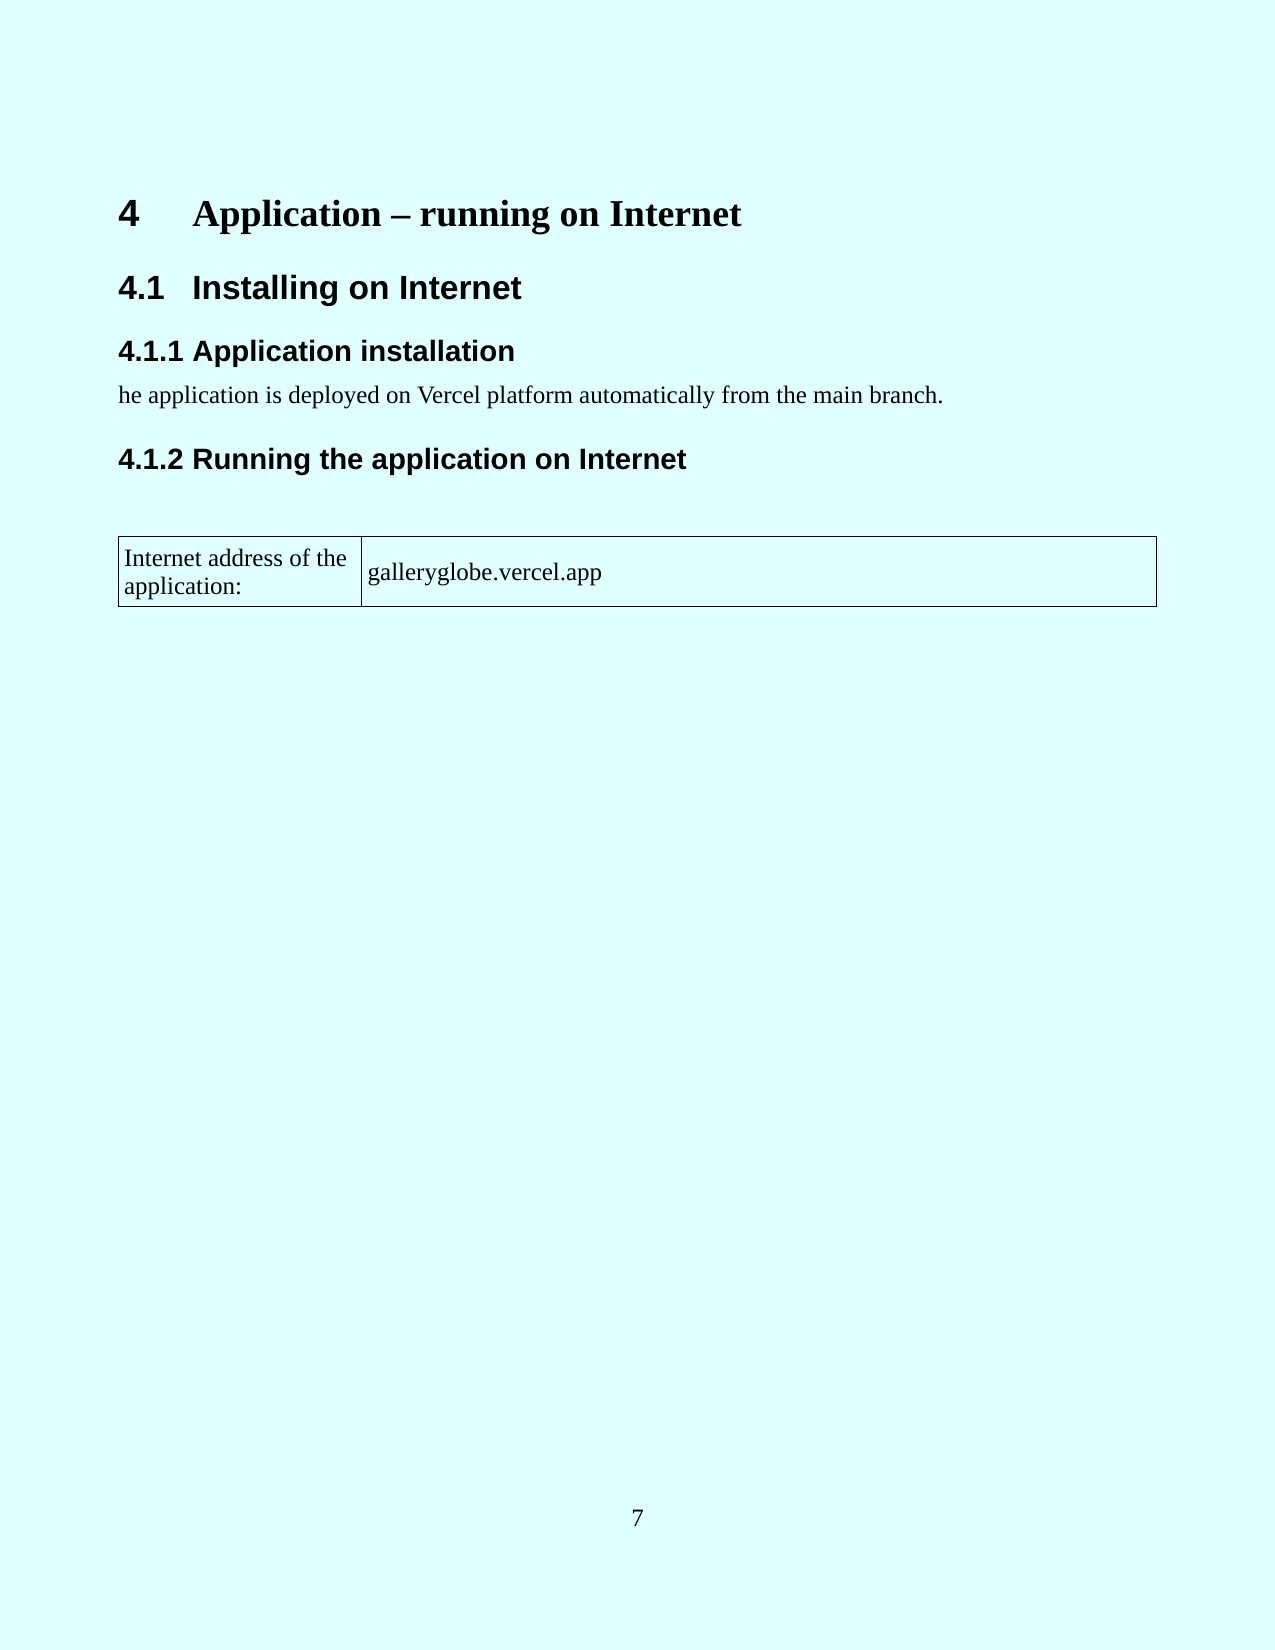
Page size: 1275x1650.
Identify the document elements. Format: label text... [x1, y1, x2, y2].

subtitle Application – running on Internet [118, 191, 1157, 234]
text he application is deployed on Vercel platform automatically from the main branch. [118, 380, 1157, 409]
subtitle Installing on Internet [118, 268, 1157, 307]
subtitle Application installation [118, 334, 1157, 367]
table_header Internet address of the application: [119, 537, 361, 606]
table_header galleryglobe.vercel.app [362, 537, 1156, 606]
subtitle Running the application on Internet [118, 442, 1157, 476]
